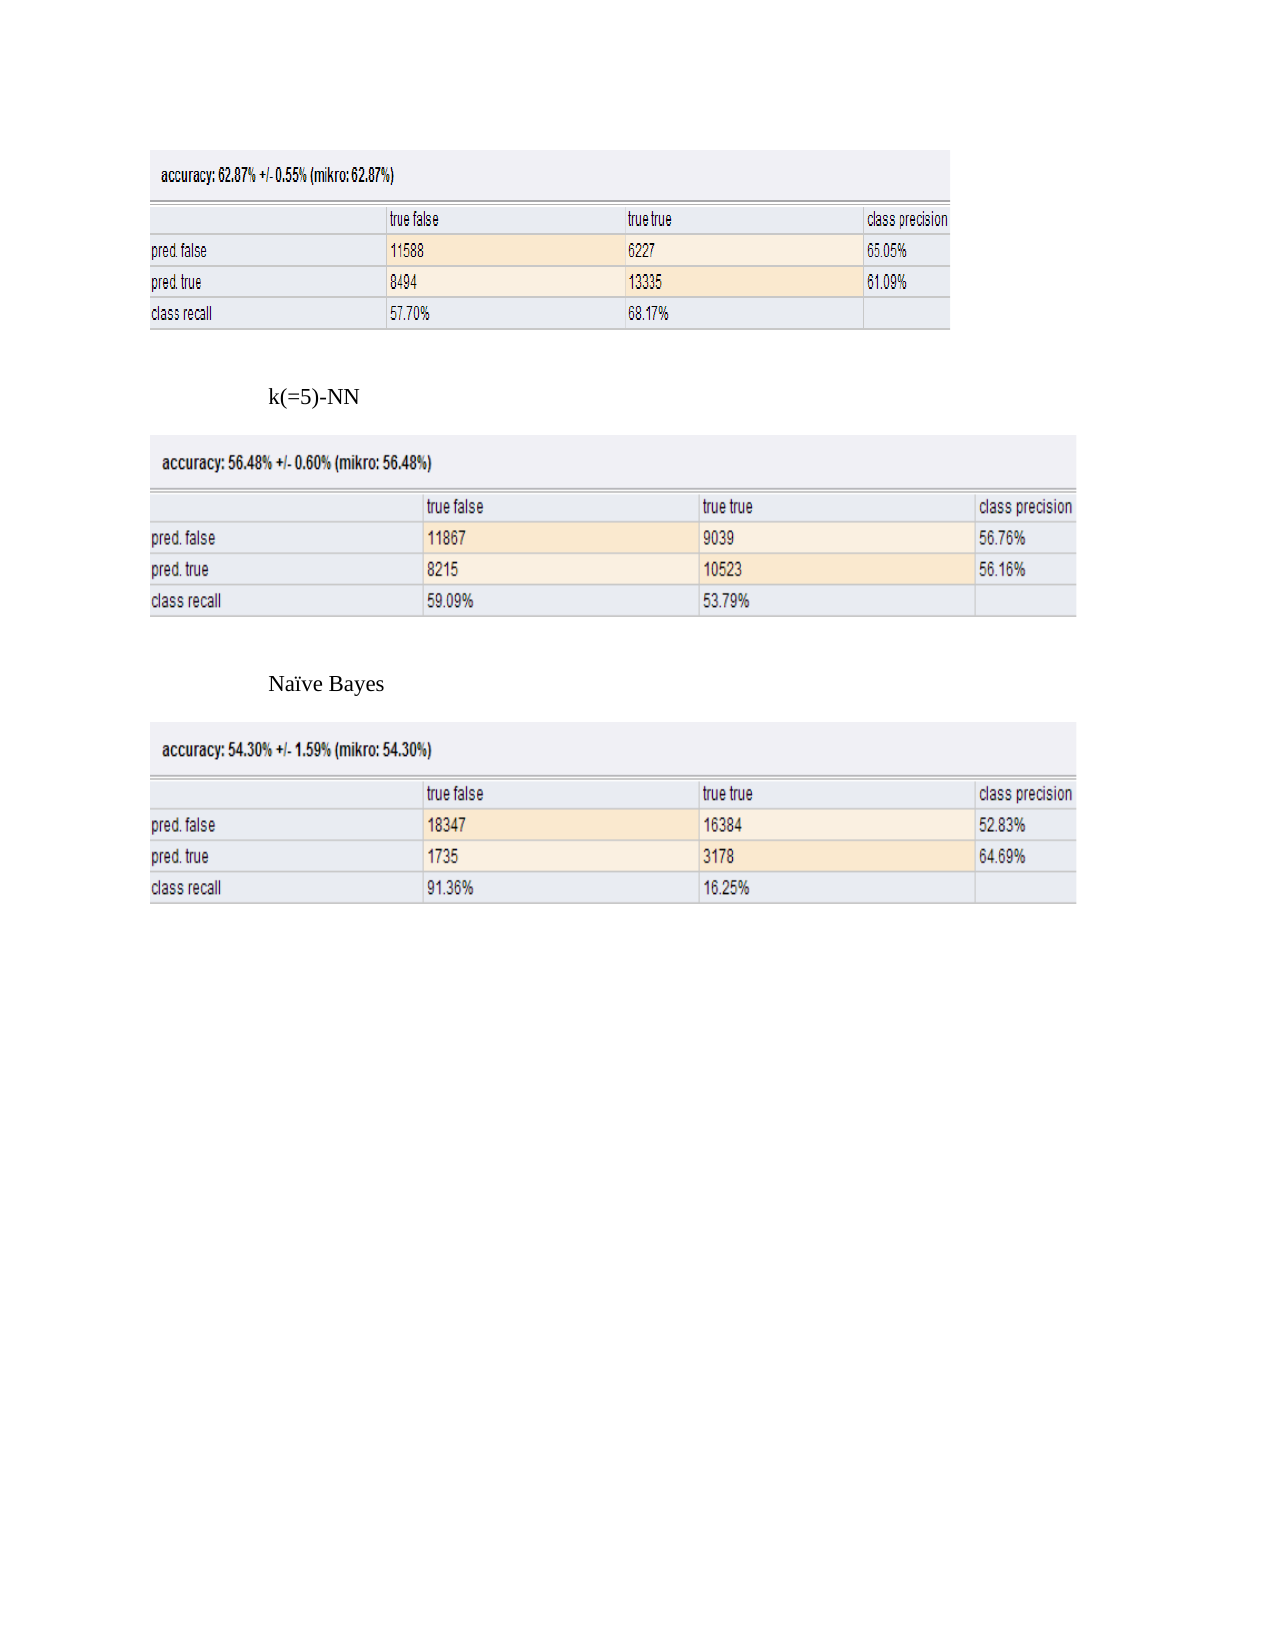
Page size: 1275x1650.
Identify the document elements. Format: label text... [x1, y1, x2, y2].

text k(=5)-NN [150, 383, 1125, 409]
text Naïve Bayes [150, 669, 1125, 696]
